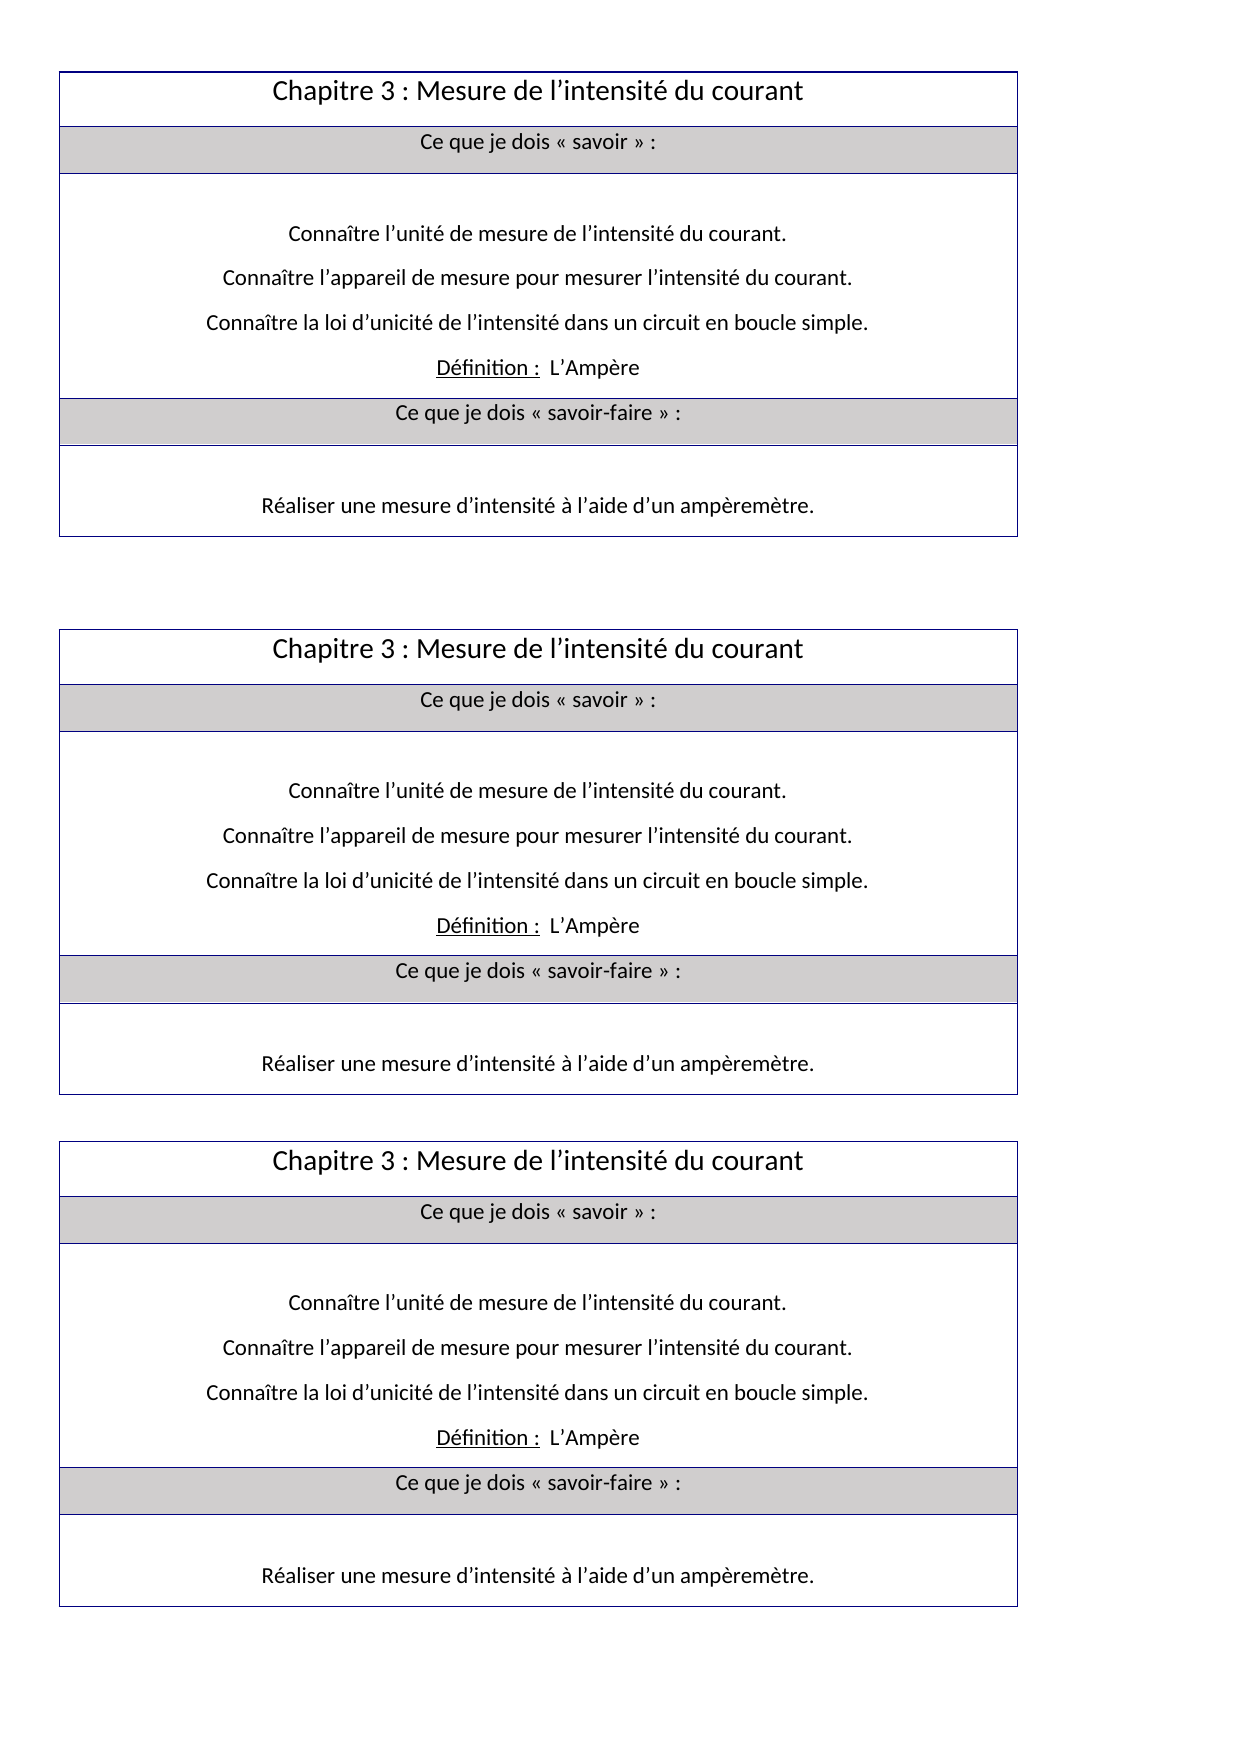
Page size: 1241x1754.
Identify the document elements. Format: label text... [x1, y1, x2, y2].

table_header Chapitre 3 : Mesure de l’intensité du courant [60, 630, 1017, 684]
table_cell Réaliser une mesure d’intensité à l’aide d’un ampèremètre. [60, 446, 1017, 536]
table_cell Ce que je dois « savoir » : [60, 127, 1017, 173]
table_cell Ce que je dois « savoir-faire » : [60, 1468, 1017, 1514]
table_header Chapitre 3 : Mesure de l’intensité du courant [60, 1142, 1017, 1196]
table_cell Ce que je dois « savoir-faire » : [60, 399, 1017, 444]
table_cell Réaliser une mesure d’intensité à l’aide d’un ampèremètre. [60, 1515, 1017, 1606]
table_cell Ce que je dois « savoir-faire » : [60, 956, 1017, 1002]
table_cell Connaître l’unité de mesure de l’intensité du courant. Connaître l’appareil de mesure pour mesurer l’intensité du courant. Connaître la loi d’unicité de l’intensité dans un circuit en boucle simple. Définition : L’Ampère [60, 174, 1017, 397]
table_cell Ce que je dois « savoir » : [60, 1197, 1017, 1243]
table_cell Réaliser une mesure d’intensité à l’aide d’un ampèremètre. [60, 1004, 1017, 1094]
table_header Chapitre 3 : Mesure de l’intensité du courant [60, 73, 1017, 126]
table_cell Connaître l’unité de mesure de l’intensité du courant. Connaître l’appareil de mesure pour mesurer l’intensité du courant. Connaître la loi d’unicité de l’intensité dans un circuit en boucle simple. Définition : L’Ampère [60, 1244, 1017, 1467]
table_cell Connaître l’unité de mesure de l’intensité du courant. Connaître l’appareil de mesure pour mesurer l’intensité du courant. Connaître la loi d’unicité de l’intensité dans un circuit en boucle simple. Définition : L’Ampère [60, 732, 1017, 955]
table_cell Ce que je dois « savoir » : [60, 685, 1017, 731]
